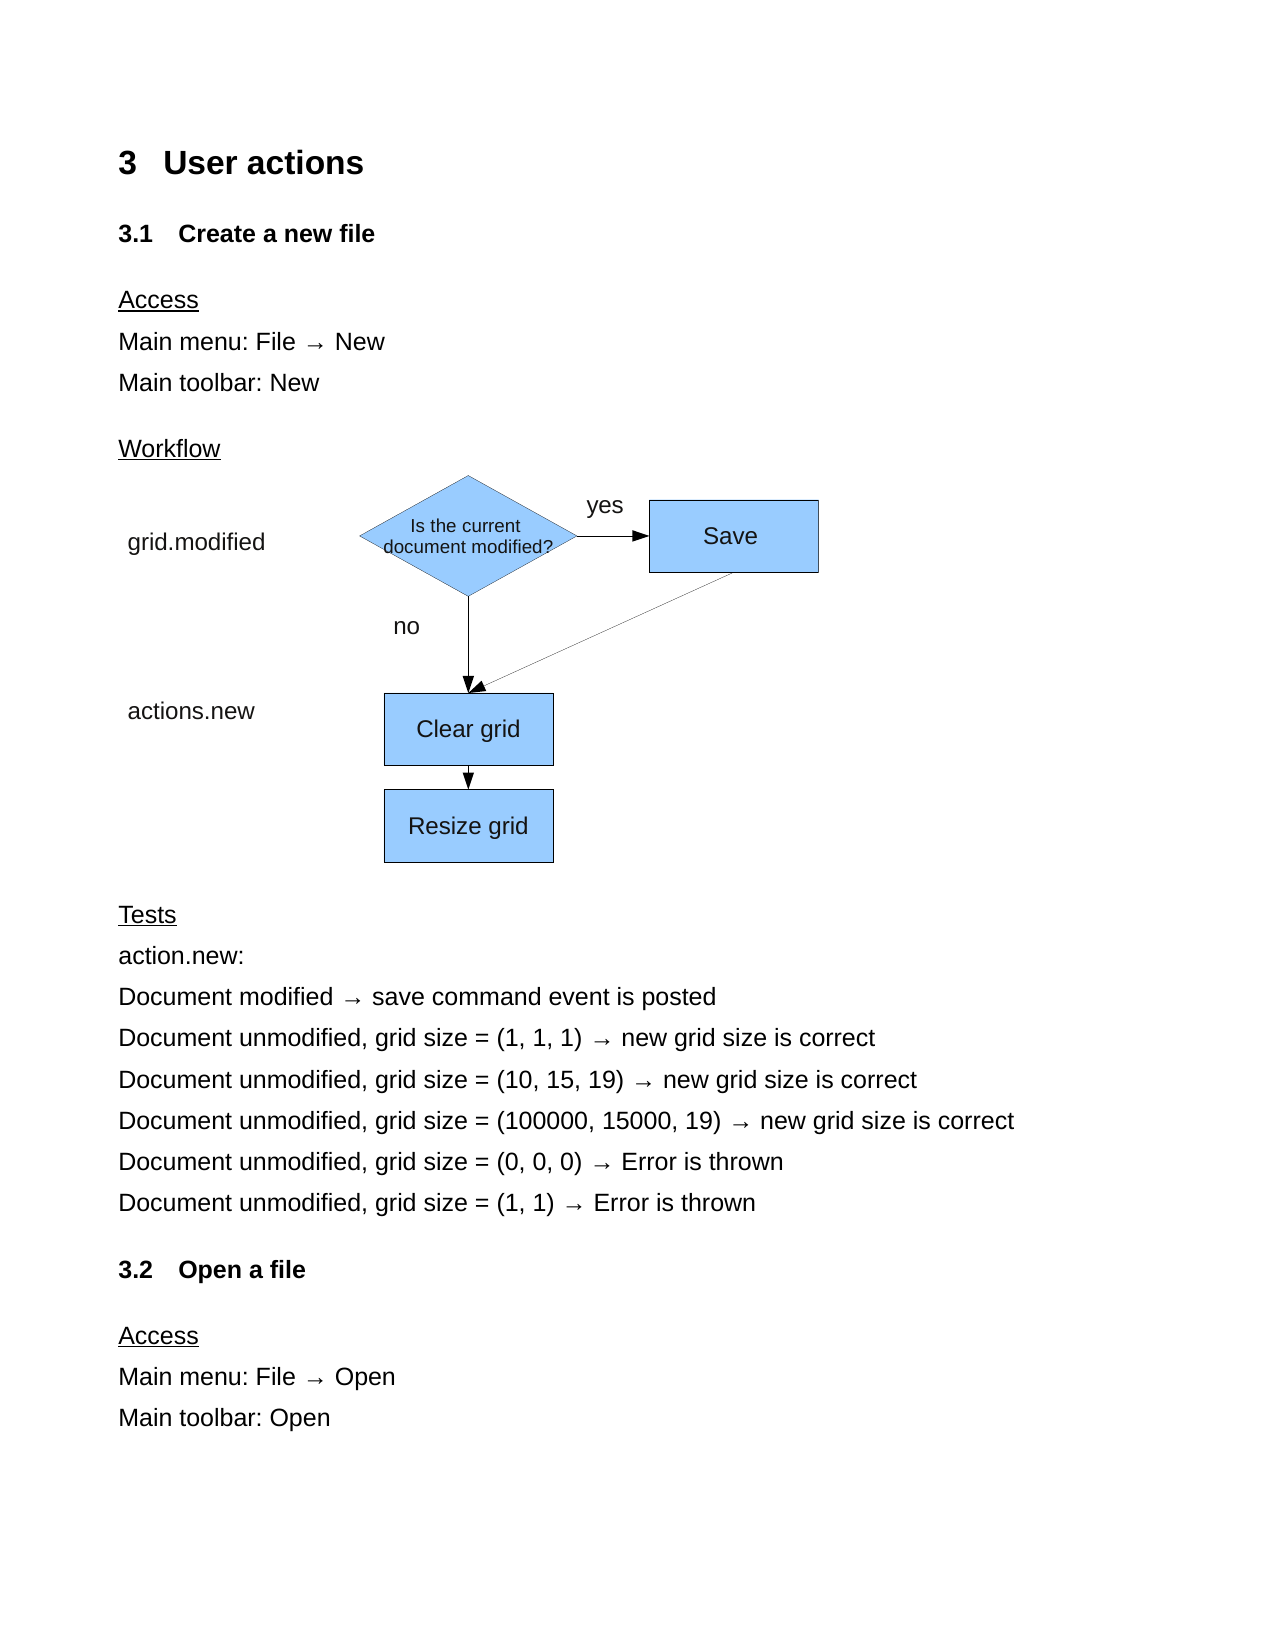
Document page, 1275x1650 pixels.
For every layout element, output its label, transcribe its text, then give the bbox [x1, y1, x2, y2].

subtitle Create a new file [118, 219, 1157, 248]
text Main toolbar: Open [118, 1403, 1157, 1432]
text Document modified → save command event is posted [118, 982, 1157, 1011]
text Document unmodified, grid size = (10, 15, 19) → new grid size is correct [118, 1064, 1157, 1093]
subtitle Access [118, 286, 1157, 314]
subtitle Workflow [118, 434, 1157, 463]
text Document unmodified, grid size = (100000, 15000, 19) → new grid size is correct [118, 1106, 1157, 1134]
text Document unmodified, grid size = (1, 1, 1) → new grid size is correct [118, 1023, 1157, 1052]
subtitle Tests [118, 899, 1157, 928]
text Main toolbar: New [118, 368, 1157, 397]
text Document unmodified, grid size = (1, 1) → Error is thrown [118, 1188, 1157, 1217]
subtitle User actions [118, 143, 1157, 182]
subtitle Access [118, 1321, 1157, 1349]
text Document unmodified, grid size = (0, 0, 0) → Error is thrown [118, 1147, 1157, 1176]
text action.new: [118, 941, 1157, 969]
subtitle Open a file [118, 1254, 1157, 1283]
text Main menu: File → Open [118, 1362, 1157, 1391]
text Main menu: File → New [118, 327, 1157, 356]
